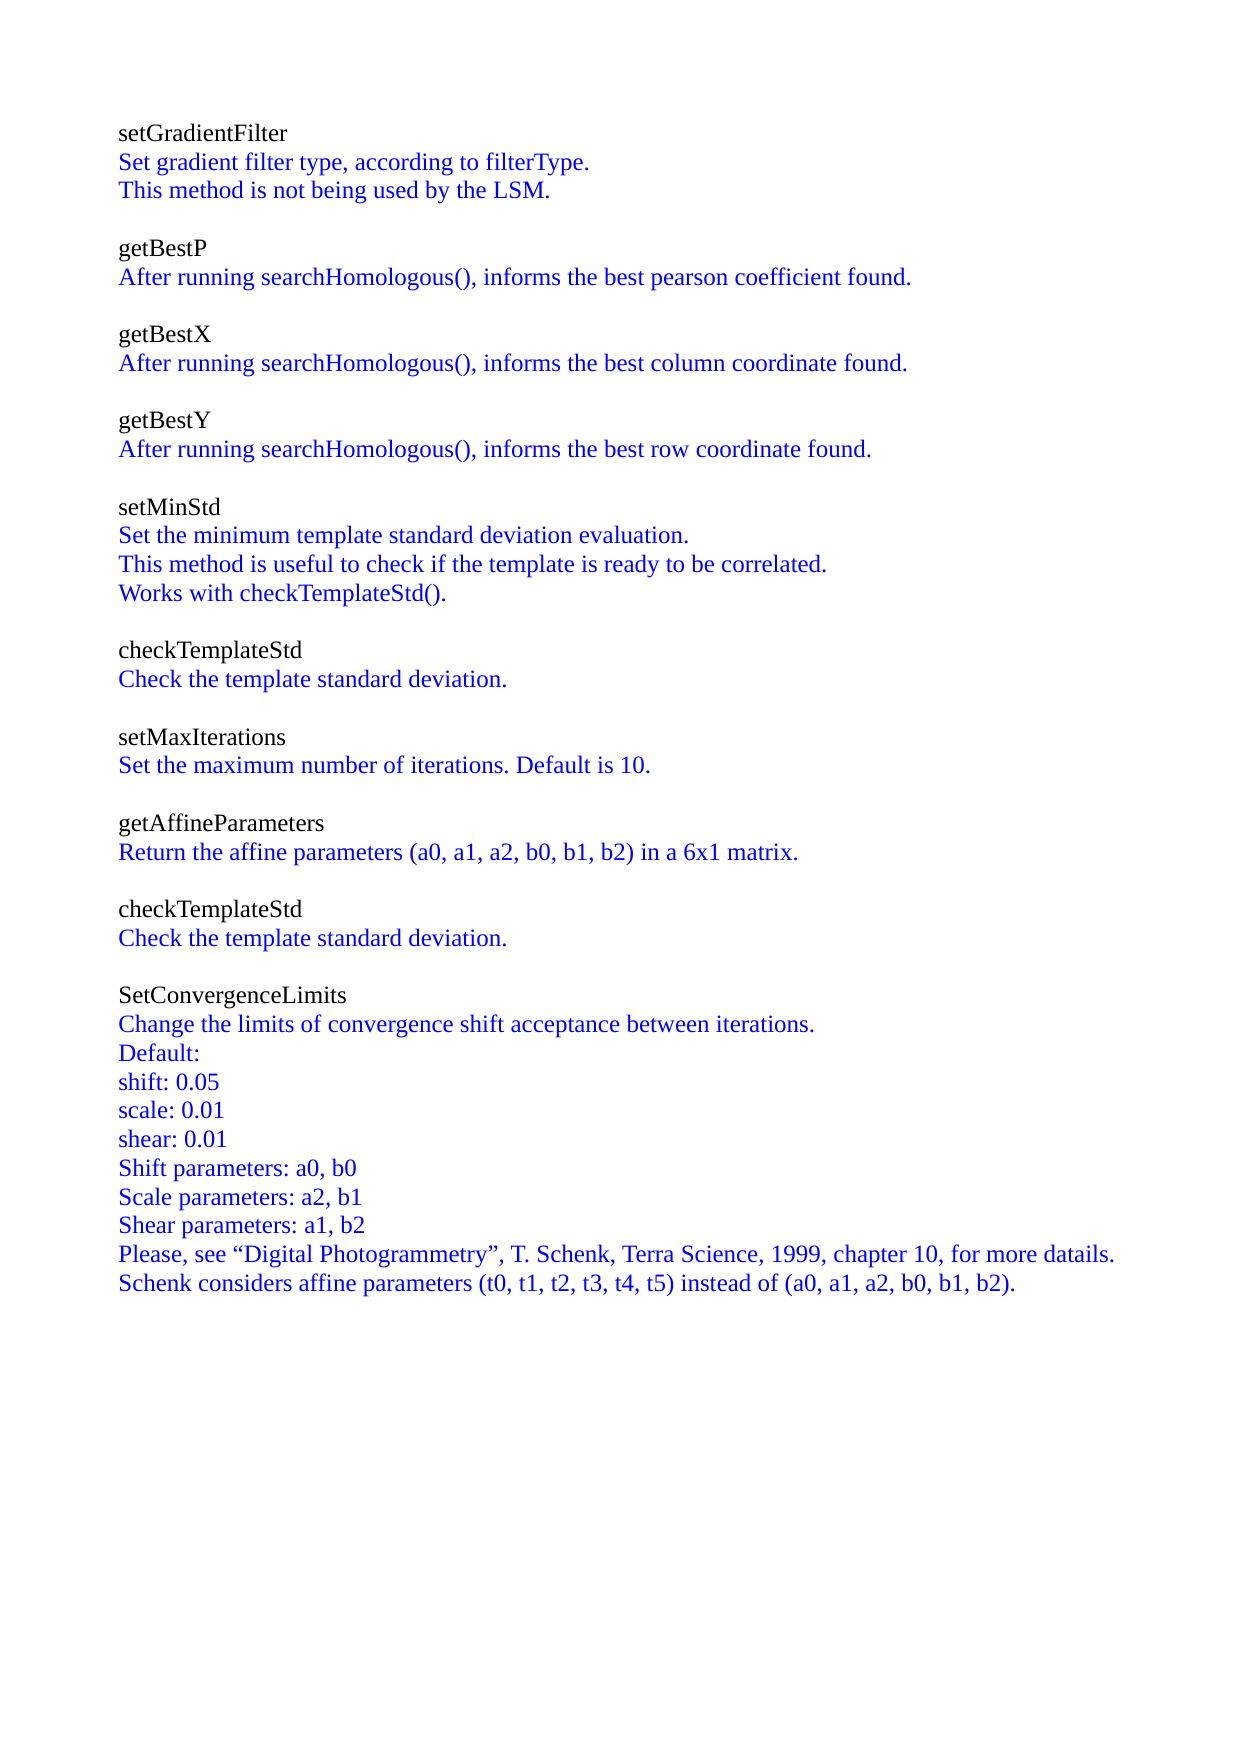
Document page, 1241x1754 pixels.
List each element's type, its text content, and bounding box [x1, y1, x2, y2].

text Default: [118, 1038, 1122, 1067]
text Change the limits of convergence shift acceptance between iterations. [118, 1009, 1122, 1038]
text Check the template standard deviation. [118, 664, 1122, 693]
text shear: 0.01 [118, 1124, 1122, 1153]
text Shear parameters: a1, b2 [118, 1211, 1122, 1239]
text checkTemplateStd [118, 636, 1122, 664]
text getAffineParameters [118, 808, 1122, 837]
text After running searchHomologous(), informs the best row coordinate found. [118, 434, 1122, 463]
text Return the affine parameters (a0, a1, a2, b0, b1, b2) in a 6x1 matrix. [118, 837, 1122, 866]
text After running searchHomologous(), informs the best column coordinate found. [118, 348, 1122, 377]
text Set the maximum number of iterations. Default is 10. [118, 751, 1122, 779]
text getBestX [118, 319, 1122, 348]
text scale: 0.01 [118, 1096, 1122, 1124]
text Set the minimum template standard deviation evaluation. [118, 521, 1122, 549]
text Works with checkTemplateStd(). [118, 578, 1122, 607]
text getBestP [118, 233, 1122, 262]
text Scale parameters: a2, b1 [118, 1182, 1122, 1211]
text setMaxIterations [118, 722, 1122, 751]
text getBestY [118, 406, 1122, 434]
text setGradientFilter [118, 118, 1122, 147]
text Schenk considers affine parameters (t0, t1, t2, t3, t4, t5) instead of (a0, a1, a2, b0, b1, b2). [118, 1268, 1122, 1297]
text This method is useful to check if the template is ready to be correlated. [118, 549, 1122, 578]
text shift: 0.05 [118, 1067, 1122, 1096]
text checkTemplateStd [118, 894, 1122, 923]
text SetConvergenceLimits [118, 981, 1122, 1009]
text Set gradient filter type, according to filterType. [118, 147, 1122, 176]
text setMinStd [118, 492, 1122, 521]
text Check the template standard deviation. [118, 923, 1122, 952]
text Shift parameters: a0, b0 [118, 1153, 1122, 1182]
text Please, see “Digital Photogrammetry”, T. Schenk, Terra Science, 1999, chapter 10, for more datails. [118, 1239, 1122, 1268]
text This method is not being used by the LSM. [118, 176, 1122, 204]
text After running searchHomologous(), informs the best pearson coefficient found. [118, 262, 1122, 291]
